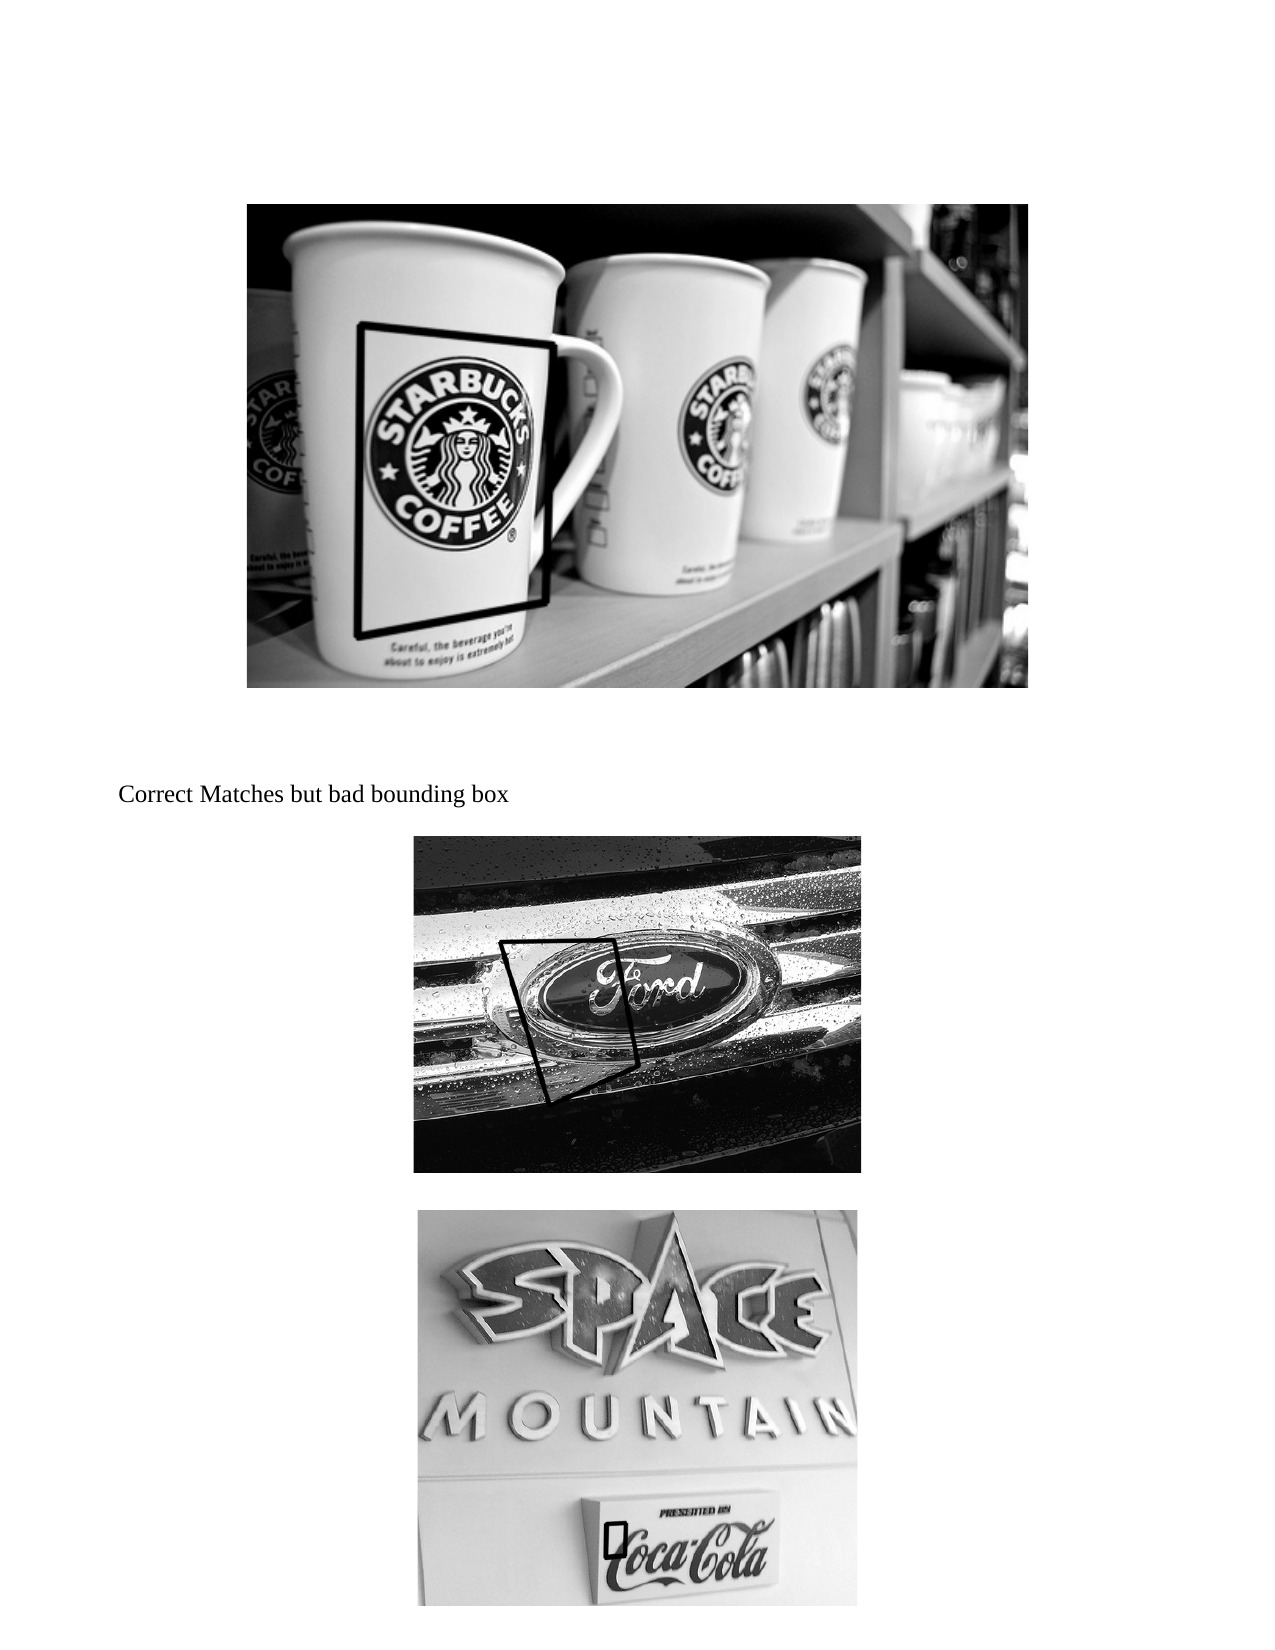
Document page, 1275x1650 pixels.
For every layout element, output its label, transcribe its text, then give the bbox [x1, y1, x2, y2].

picture [417, 1210, 858, 1606]
picture [246, 204, 1029, 688]
text Correct Matches but bad bounding box [118, 779, 1157, 808]
picture [413, 836, 862, 1173]
